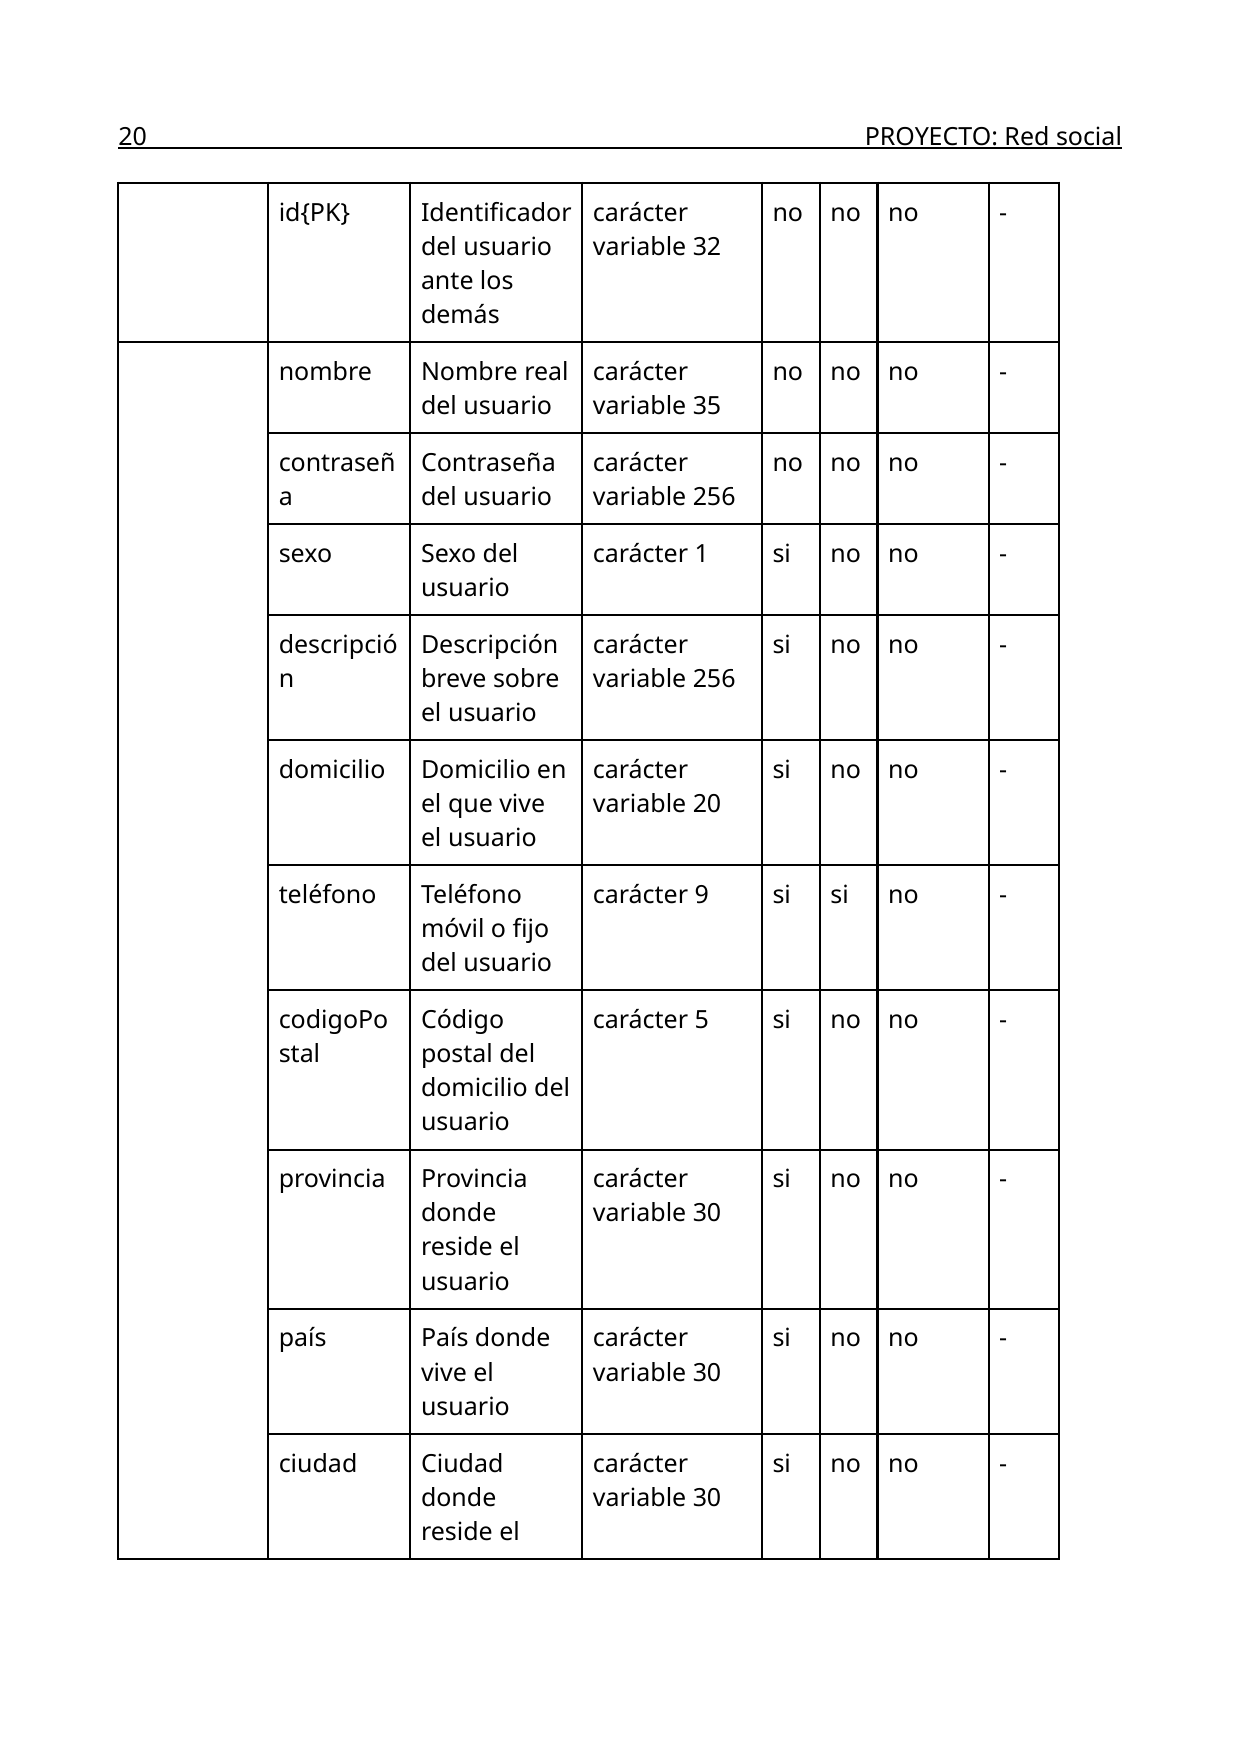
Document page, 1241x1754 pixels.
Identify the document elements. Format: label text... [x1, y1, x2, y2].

table_cell no [821, 1435, 876, 1558]
table_cell Descripción breve sobre el usuario [411, 616, 581, 739]
table_cell no [821, 184, 876, 341]
table_cell País donde vive el usuario [411, 1310, 581, 1433]
table_cell no [879, 1151, 988, 1308]
table_cell no [821, 434, 876, 523]
table_cell - [990, 343, 1058, 432]
table_cell Identificador del usuario ante los demás [411, 184, 581, 341]
table_cell si [763, 525, 819, 614]
table_cell carácter variable 256 [583, 616, 761, 739]
table_cell Provincia donde reside el usuario [411, 1151, 581, 1308]
table_cell no [879, 184, 988, 341]
table_cell si [763, 1310, 819, 1433]
table_cell descripción [269, 616, 409, 739]
table_cell no [879, 991, 988, 1148]
table_cell codigoPostal [269, 991, 409, 1148]
table_cell si [763, 1435, 819, 1558]
table_cell nombre [269, 343, 409, 432]
table_cell provincia [269, 1151, 409, 1308]
table_cell no [879, 866, 988, 989]
table_cell no [879, 616, 988, 739]
table_cell no [821, 741, 876, 864]
table_cell no [821, 616, 876, 739]
table_cell Nombre real del usuario [411, 343, 581, 432]
table_cell carácter variable 256 [583, 434, 761, 523]
table_cell Domicilio en el que vive el usuario [411, 741, 581, 864]
table_cell Teléfono móvil o fijo del usuario [411, 866, 581, 989]
table_cell carácter variable 20 [583, 741, 761, 864]
table_cell - [990, 434, 1058, 523]
table_cell país [269, 1310, 409, 1433]
table_cell si [763, 1151, 819, 1308]
table_cell id{PK} [269, 184, 409, 341]
table_cell - [990, 525, 1058, 614]
table_cell si [821, 866, 876, 989]
table_cell no [879, 1310, 988, 1433]
table_cell no [821, 1310, 876, 1433]
table_cell carácter variable 35 [583, 343, 761, 432]
table_cell carácter 1 [583, 525, 761, 614]
table_cell Código postal del domicilio del usuario [411, 991, 581, 1148]
table_cell no [879, 525, 988, 614]
table_cell - [990, 866, 1058, 989]
table_cell carácter 5 [583, 991, 761, 1148]
table_cell no [879, 741, 988, 864]
table_cell no [763, 184, 819, 341]
table_cell carácter variable 30 [583, 1151, 761, 1308]
table_cell no [821, 525, 876, 614]
table_cell - [990, 1151, 1058, 1308]
table_cell si [763, 741, 819, 864]
table_cell Ciudad donde reside el [411, 1435, 581, 1558]
table_cell - [990, 1310, 1058, 1433]
table_cell - [990, 184, 1058, 341]
table_cell no [879, 343, 988, 432]
table_cell carácter variable 32 [583, 184, 761, 341]
table_cell sexo [269, 525, 409, 614]
table_cell carácter variable 30 [583, 1435, 761, 1558]
table_cell carácter variable 30 [583, 1310, 761, 1433]
table_cell no [879, 434, 988, 523]
table_cell no [821, 991, 876, 1148]
table_cell no [821, 1151, 876, 1308]
table_cell [119, 343, 267, 1558]
table_cell domicilio [269, 741, 409, 864]
table_cell - [990, 1435, 1058, 1558]
table_cell teléfono [269, 866, 409, 989]
table_cell si [763, 866, 819, 989]
table_cell contraseña [269, 434, 409, 523]
table_cell si [763, 616, 819, 739]
table_cell no [879, 1435, 988, 1558]
table_cell - [990, 616, 1058, 739]
table_cell no [763, 434, 819, 523]
table_cell carácter 9 [583, 866, 761, 989]
table_cell - [990, 991, 1058, 1148]
table_cell no [821, 343, 876, 432]
table_cell Sexo del usuario [411, 525, 581, 614]
table_cell si [763, 991, 819, 1148]
table_cell Contraseña del usuario [411, 434, 581, 523]
table_cell ciudad [269, 1435, 409, 1558]
table_cell [119, 184, 267, 341]
table_cell - [990, 741, 1058, 864]
table_cell no [763, 343, 819, 432]
